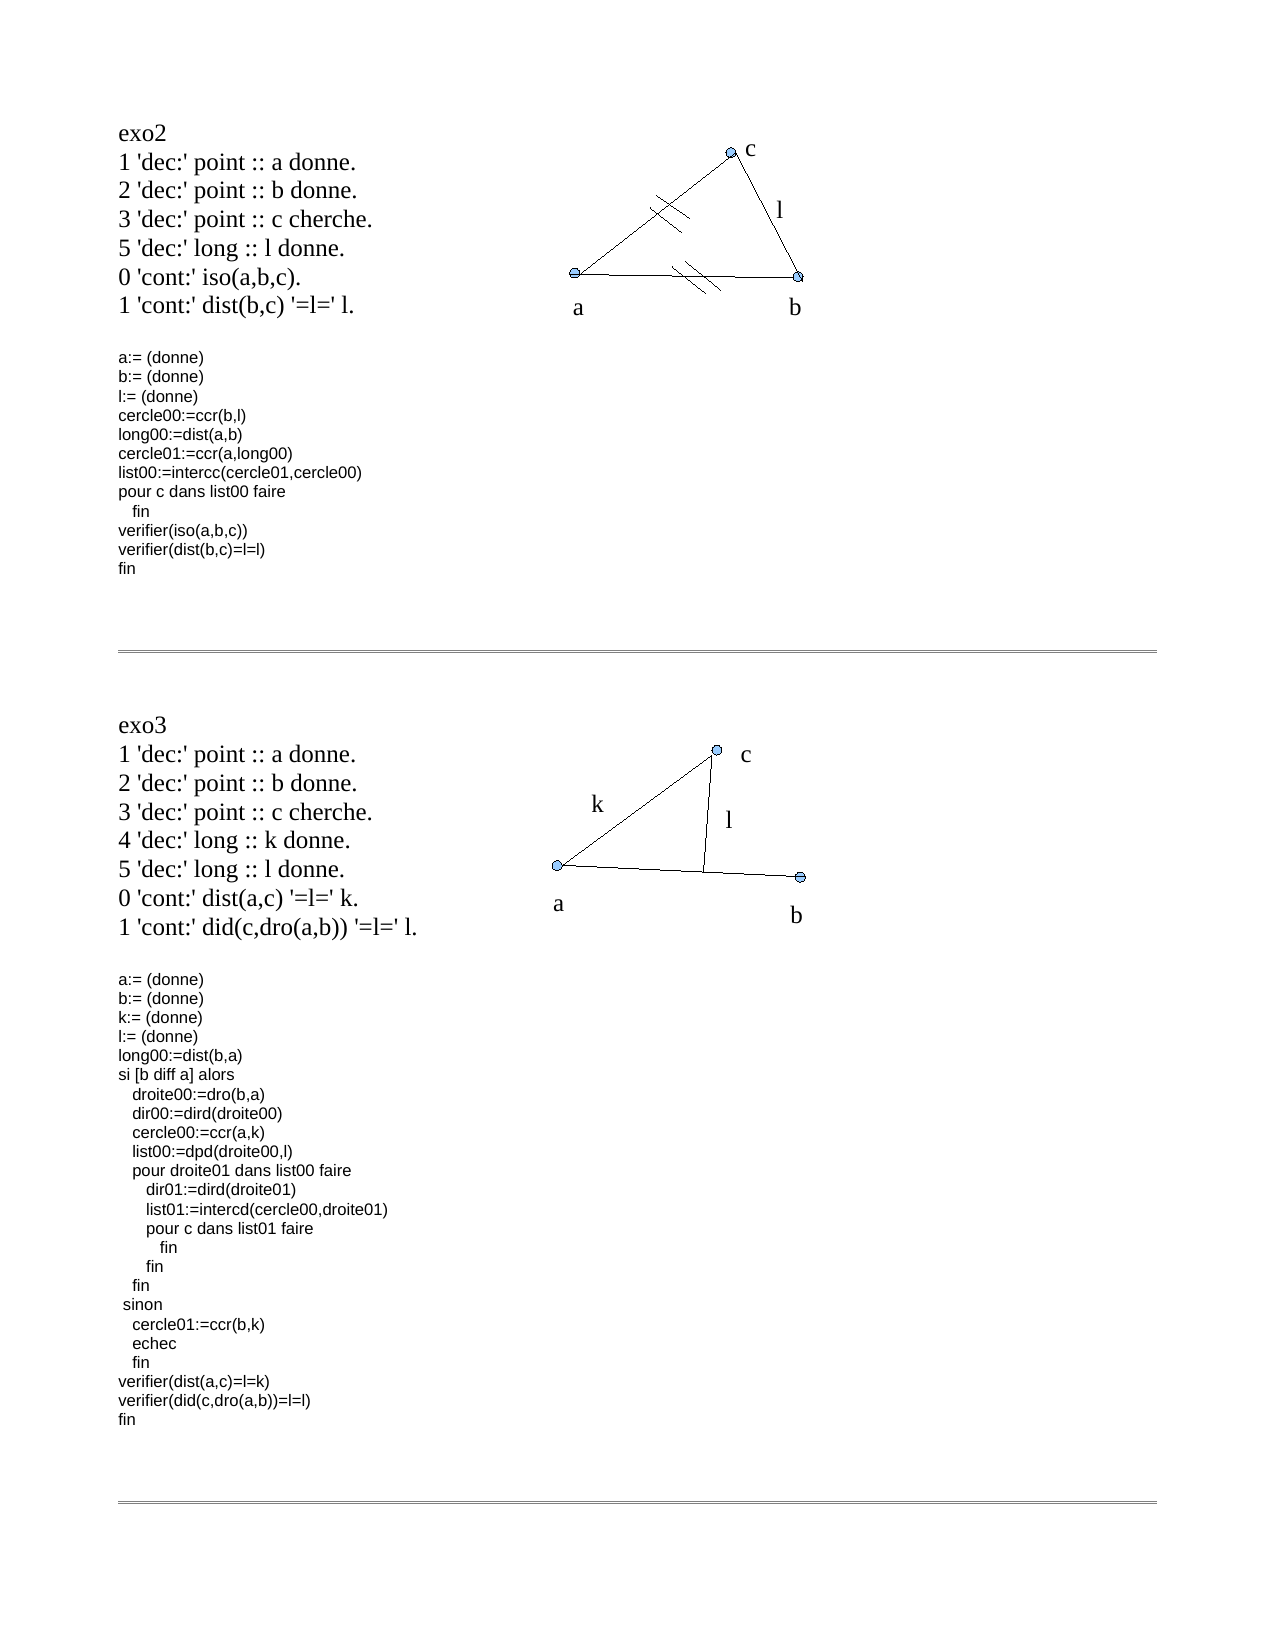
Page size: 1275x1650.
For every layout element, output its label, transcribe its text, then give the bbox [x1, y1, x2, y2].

text droite00:=dro(b,a) [118, 1084, 1157, 1103]
text list00:=dpd(droite00,l) [118, 1142, 1157, 1161]
text 3 'dec:' point :: c cherche. [118, 204, 1157, 233]
text verifier(dist(b,c)=l=l) [118, 540, 1157, 559]
text pour c dans list00 faire [118, 482, 1157, 501]
text verifier(did(c,dro(a,b))=l=l) [118, 1391, 1157, 1410]
text long00:=dist(b,a) [118, 1046, 1157, 1065]
text echec [118, 1333, 1157, 1353]
text list00:=intercc(cercle01,cercle00) [118, 463, 1157, 482]
text k:= (donne) [118, 1008, 1157, 1027]
text cercle00:=ccr(a,k) [118, 1123, 1157, 1142]
text fin [118, 1410, 1157, 1429]
text 5 'dec:' long :: l donne. [118, 233, 1157, 262]
text 3 'dec:' point :: c cherche. [118, 797, 1157, 826]
text verifier(iso(a,b,c)) [118, 521, 1157, 540]
text b:= (donne) [118, 367, 1157, 386]
text l:= (donne) [118, 386, 1157, 406]
text long00:=dist(a,b) [118, 425, 1157, 444]
text 0 'cont:' iso(a,b,c). [118, 262, 1157, 291]
text 1 'dec:' point :: a donne. [118, 739, 1157, 768]
text verifier(dist(a,c)=l=k) [118, 1372, 1157, 1391]
text 1 'dec:' point :: a donne. [118, 147, 1157, 176]
text list01:=intercd(cercle00,droite01) [118, 1199, 1157, 1218]
text a:= (donne) [118, 969, 1157, 988]
text fin [118, 1276, 1157, 1295]
text cercle00:=ccr(b,l) [118, 406, 1157, 425]
text 2 'dec:' point :: b donne. [118, 768, 1157, 797]
text fin [118, 1257, 1157, 1276]
text fin [118, 559, 1157, 578]
text pour droite01 dans list00 faire [118, 1161, 1157, 1180]
text dir01:=dird(droite01) [118, 1180, 1157, 1199]
text cercle01:=ccr(a,long00) [118, 444, 1157, 463]
text exo3 [118, 711, 1157, 739]
text cercle01:=ccr(b,k) [118, 1314, 1157, 1333]
text fin [118, 1353, 1157, 1372]
text exo2 [118, 118, 1157, 147]
text fin [118, 501, 1157, 521]
text 2 'dec:' point :: b donne. [118, 176, 1157, 204]
text 1 'cont:' did(c,dro(a,b)) '=l=' l. [118, 912, 1157, 941]
text dir00:=dird(droite00) [118, 1103, 1157, 1123]
text 0 'cont:' dist(a,c) '=l=' k. [118, 883, 1157, 912]
text 1 'cont:' dist(b,c) '=l=' l. [118, 291, 1157, 319]
text a:= (donne) [118, 348, 1157, 367]
text sinon [118, 1295, 1157, 1314]
text l:= (donne) [118, 1027, 1157, 1046]
text 4 'dec:' long :: k donne. [118, 826, 1157, 854]
text si [b diff a] alors [118, 1065, 1157, 1084]
text fin [118, 1238, 1157, 1257]
text 5 'dec:' long :: l donne. [118, 854, 1157, 883]
text b:= (donne) [118, 988, 1157, 1008]
text pour c dans list01 faire [118, 1218, 1157, 1238]
